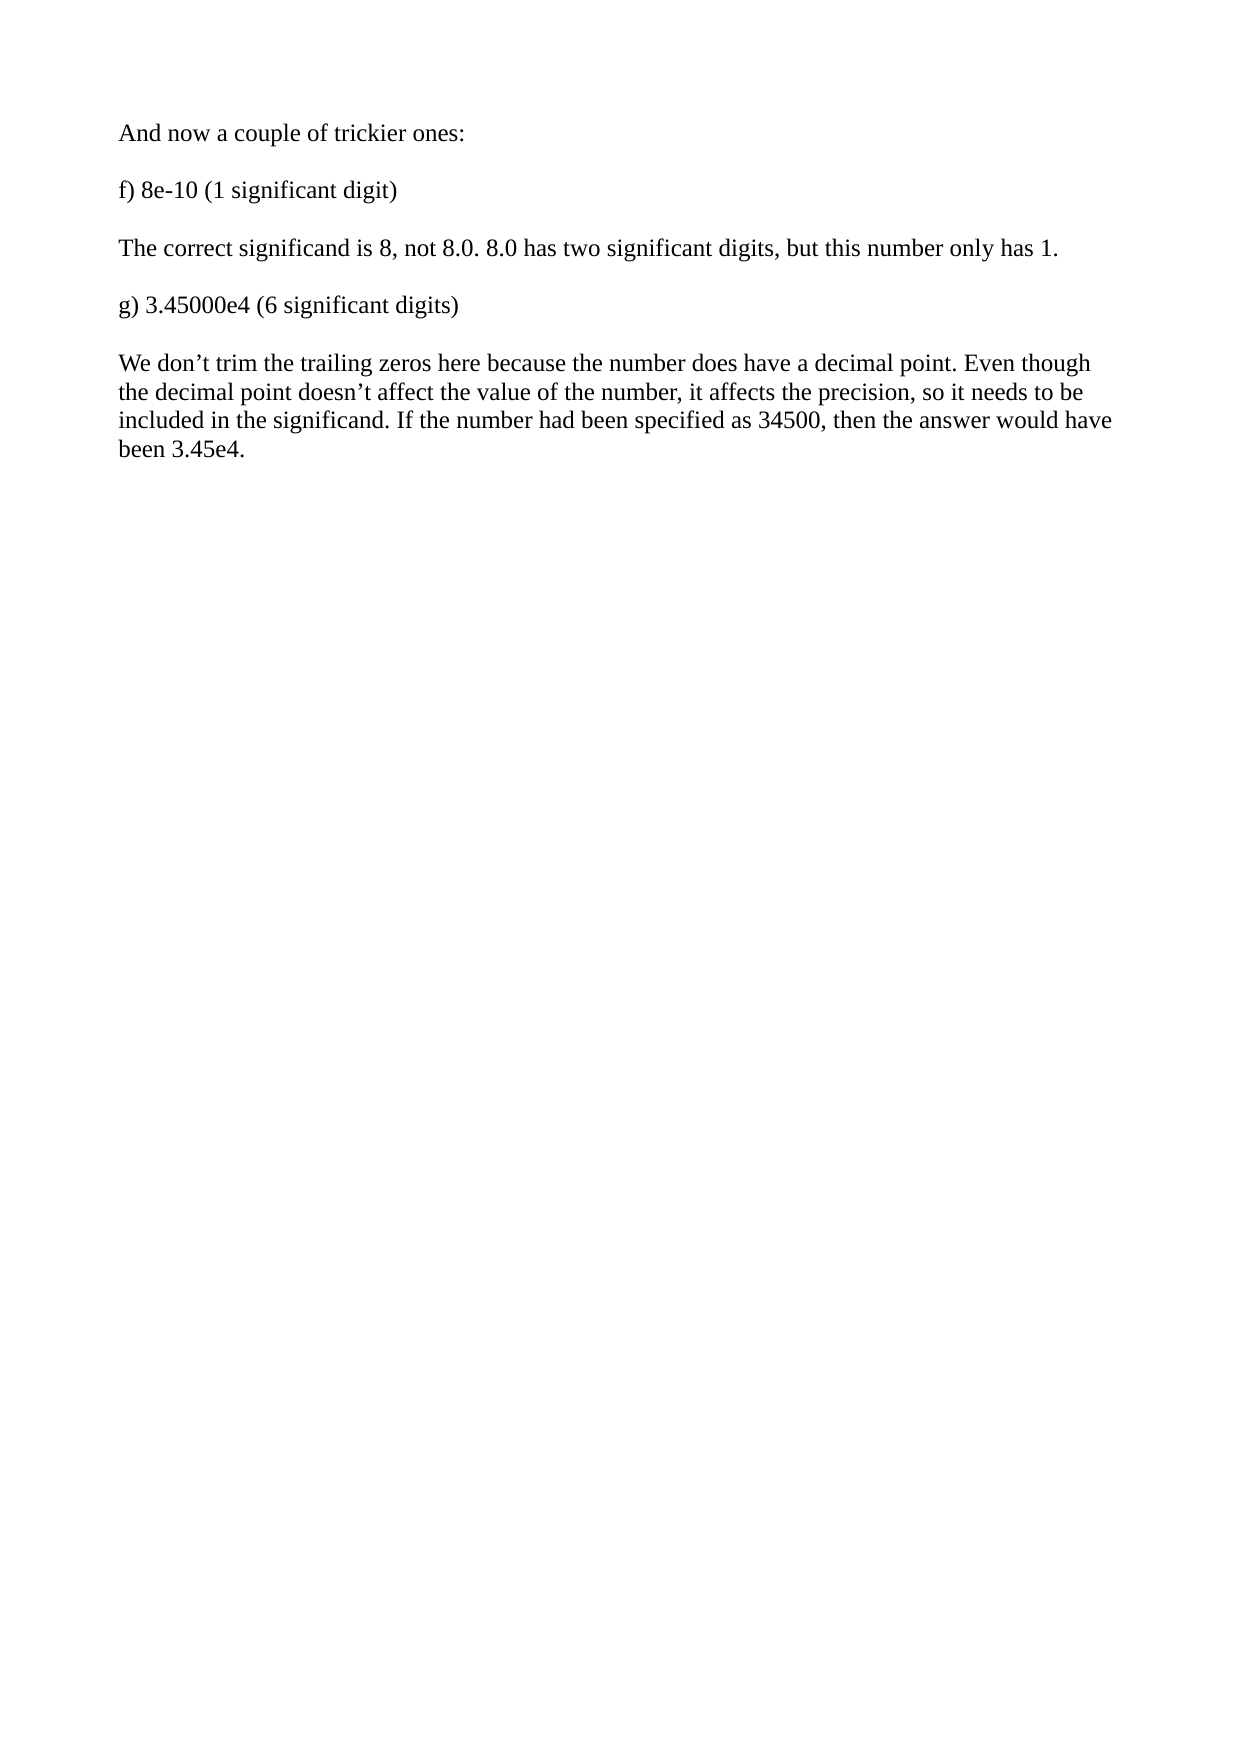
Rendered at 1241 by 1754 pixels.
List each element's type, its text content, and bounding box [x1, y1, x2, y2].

text f) 8e-10 (1 significant digit) [118, 176, 1122, 204]
text And now a couple of trickier ones: [118, 118, 1122, 147]
text The correct significand is 8, not 8.0. 8.0 has two significant digits, but this number only has 1. [118, 233, 1122, 262]
text g) 3.45000e4 (6 significant digits) [118, 291, 1122, 319]
text We don’t trim the trailing zeros here because the number does have a decimal point. Even though the decimal point doesn’t affect the value of the number, it affects the precision, so it needs to be included in the significand. If the number had been specified as 34500, then the answer would have been 3.45e4. [118, 348, 1122, 463]
